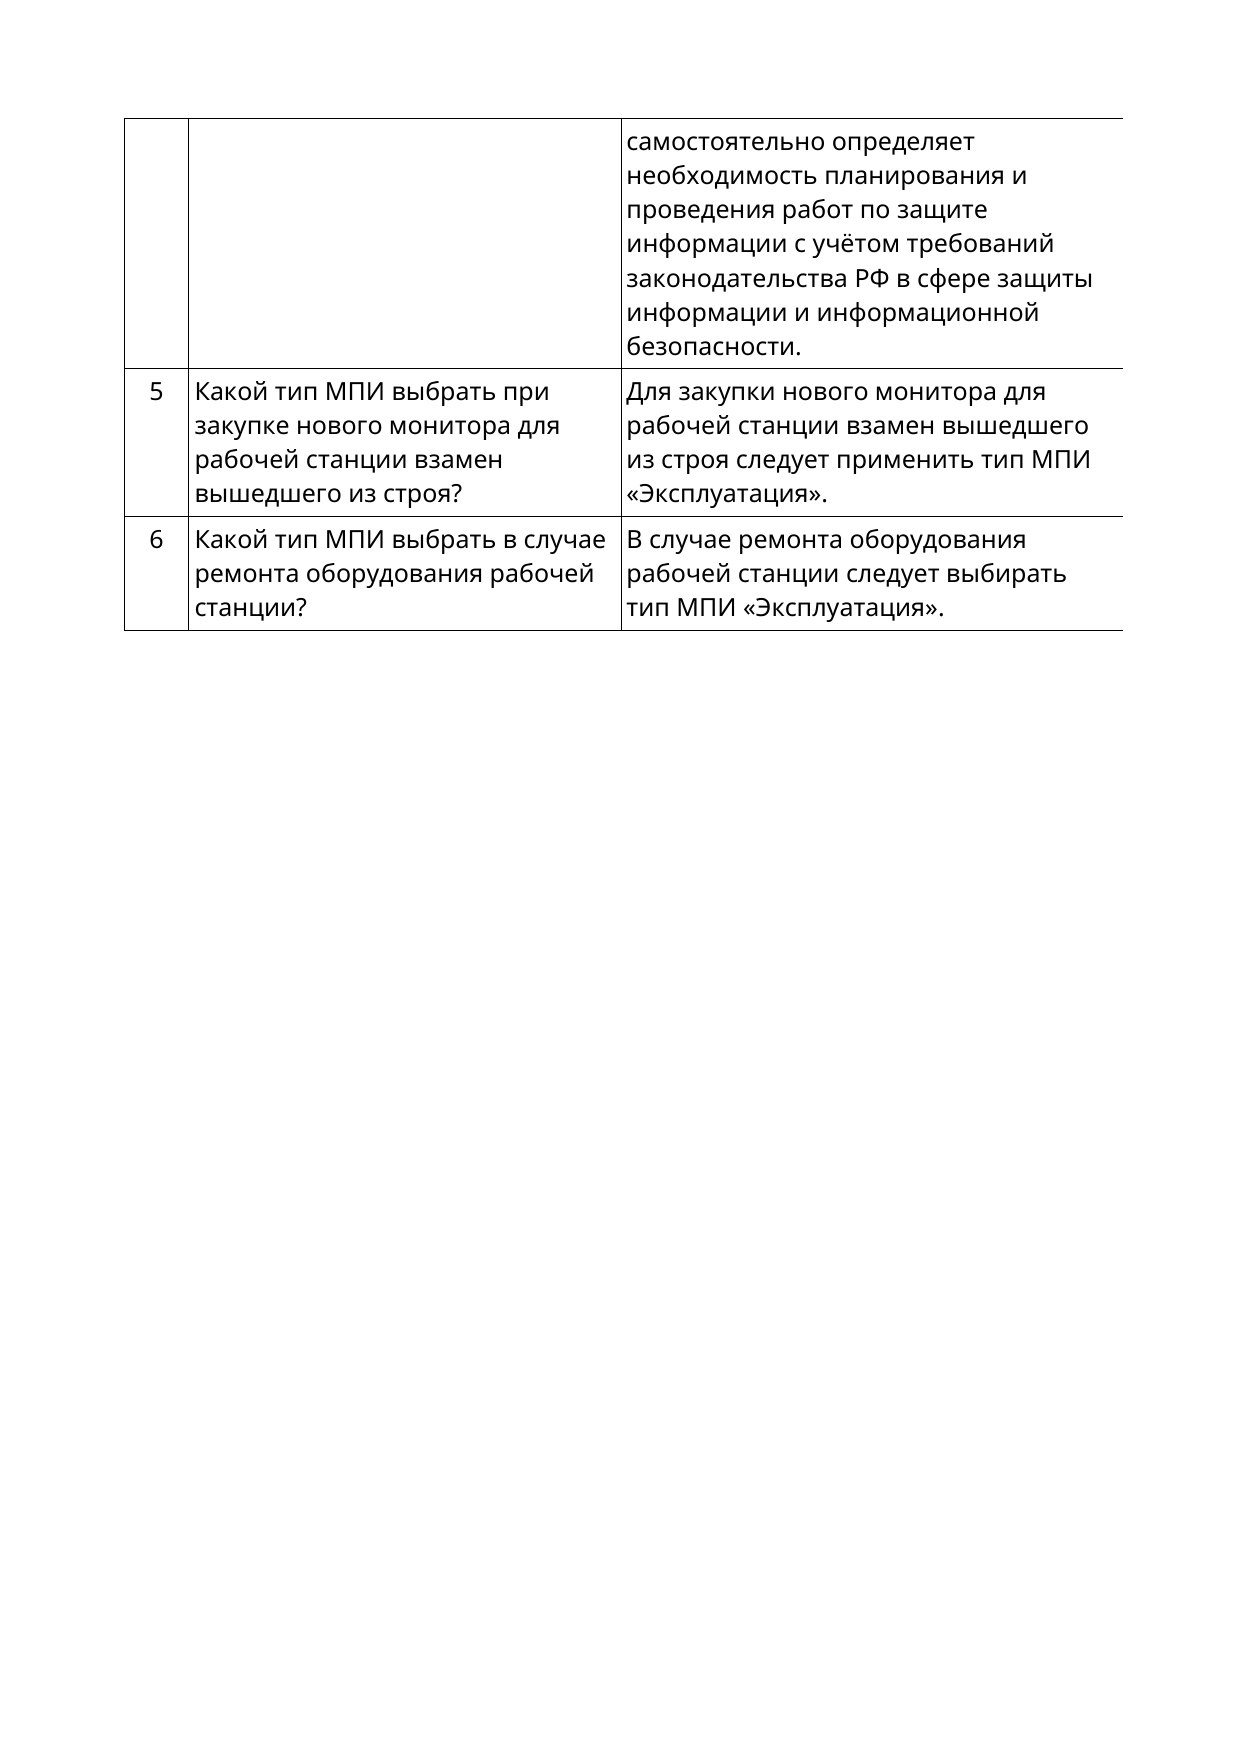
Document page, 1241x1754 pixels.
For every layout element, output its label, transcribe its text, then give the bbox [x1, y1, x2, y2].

table_cell Какой тип МПИ выбрать при закупке нового монитора для рабочей станции взамен вышедшего из строя? [189, 369, 621, 516]
table_cell самостоятельно определяет необходимость планирования и проведения работ по защите информации с учётом требований законодательства РФ в сфере защиты информации и информационной безопасности. [622, 119, 1123, 368]
table_cell 5 [125, 369, 188, 516]
table_cell [125, 119, 188, 368]
table_cell Для закупки нового монитора для рабочей станции взамен вышедшего из строя следует применить тип МПИ «Эксплуатация». [622, 369, 1123, 516]
table_cell Какой тип МПИ выбрать в случае ремонта оборудования рабочей станции? [189, 517, 621, 630]
table_cell 6 [125, 517, 188, 630]
table_cell [189, 119, 621, 368]
table_cell В случае ремонта оборудования рабочей станции следует выбирать тип МПИ «Эксплуатация». [622, 517, 1123, 630]
